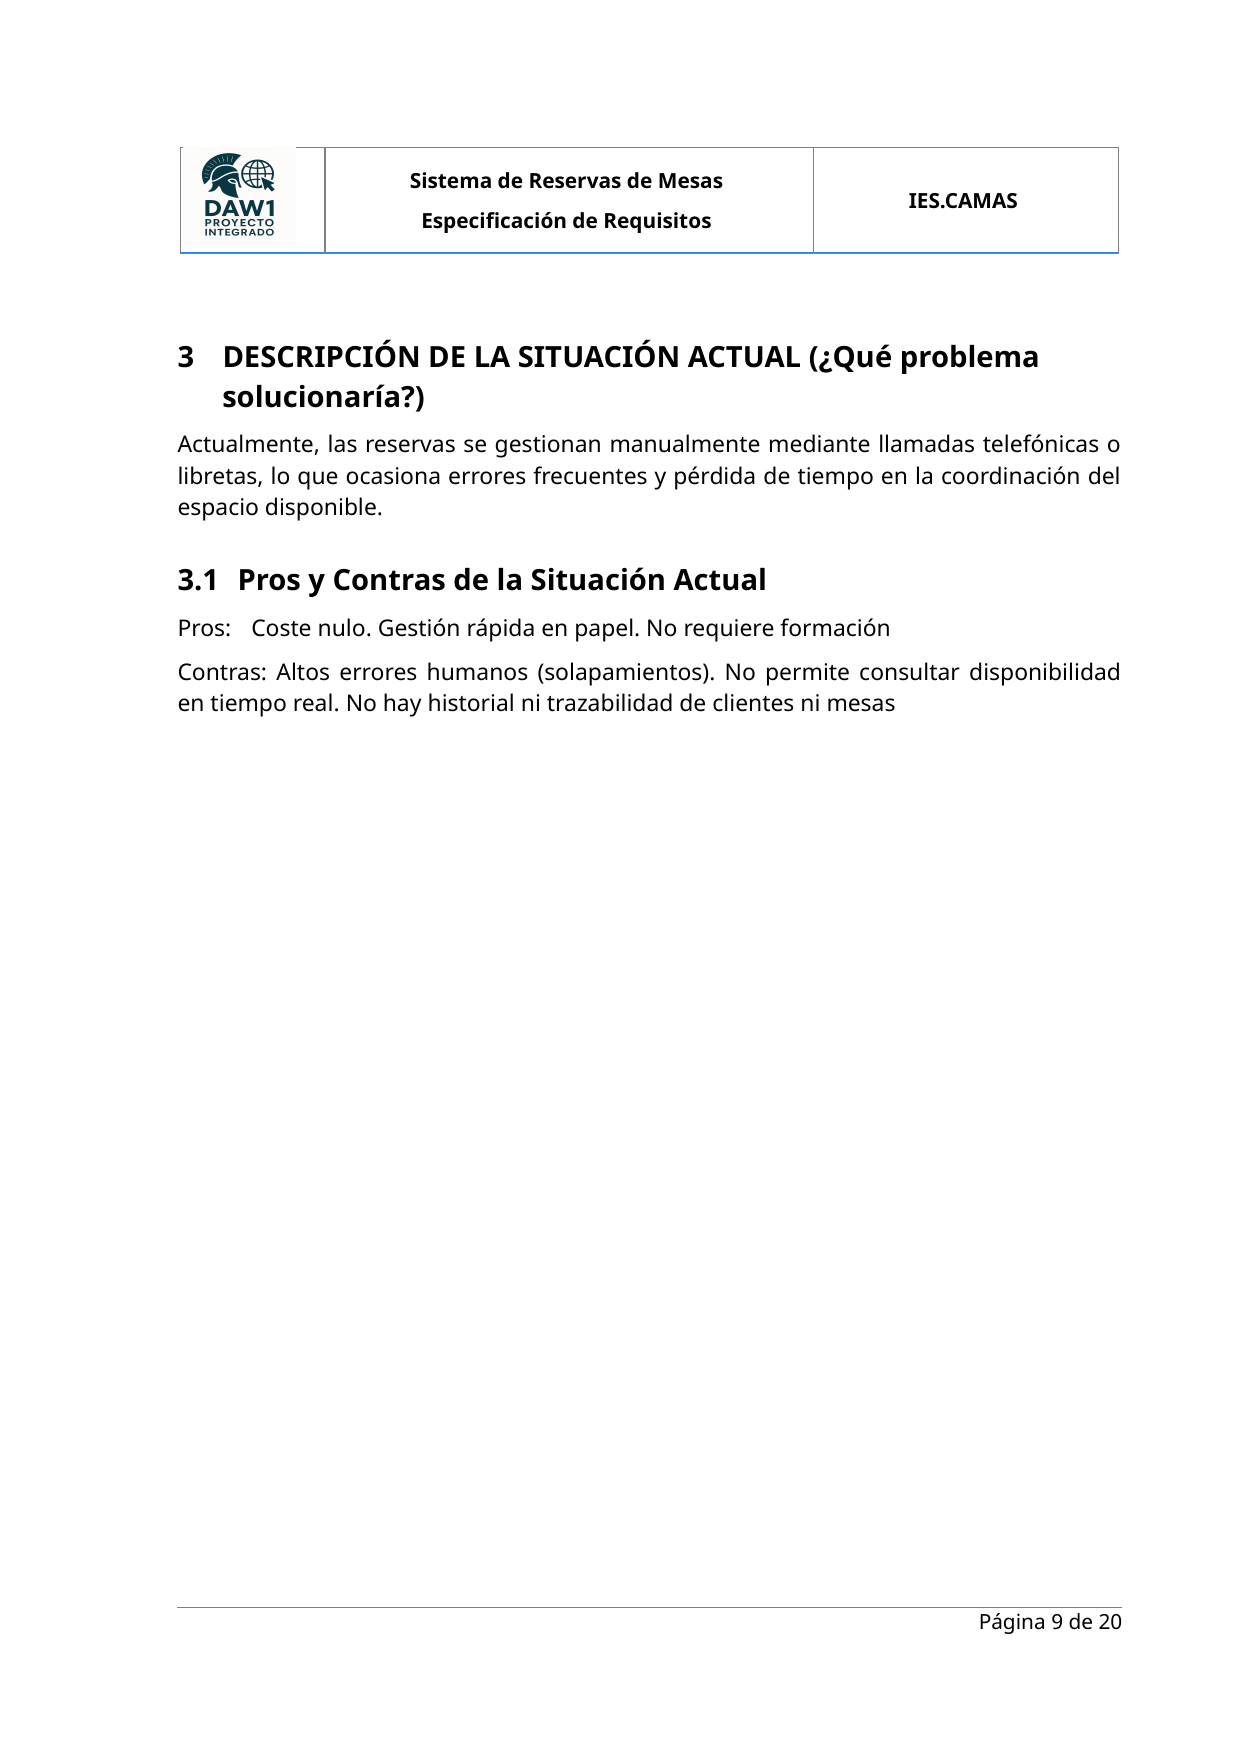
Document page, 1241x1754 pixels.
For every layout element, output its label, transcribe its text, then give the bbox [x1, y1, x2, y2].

picture [183, 147, 296, 246]
subtitle Pros y Contras de la Situación Actual [177, 559, 1122, 599]
subtitle DESCRIPCIÓN DE LA SITUACIÓN ACTUAL (¿Qué problema solucionaría?) [177, 336, 1122, 416]
text Contras: Altos errores humanos (solapamientos). No permite consultar disponibilidad en tiempo real. No hay historial ni trazabilidad de clientes ni mesas [177, 656, 1122, 718]
text Actualmente, las reservas se gestionan manualmente mediante llamadas telefónicas o libretas, lo que ocasiona errores frecuentes y pérdida de tiempo en la coordinación del espacio disponible. [177, 428, 1122, 522]
text Pros: Coste nulo. Gestión rápida en papel. No requiere formación [177, 612, 1122, 643]
